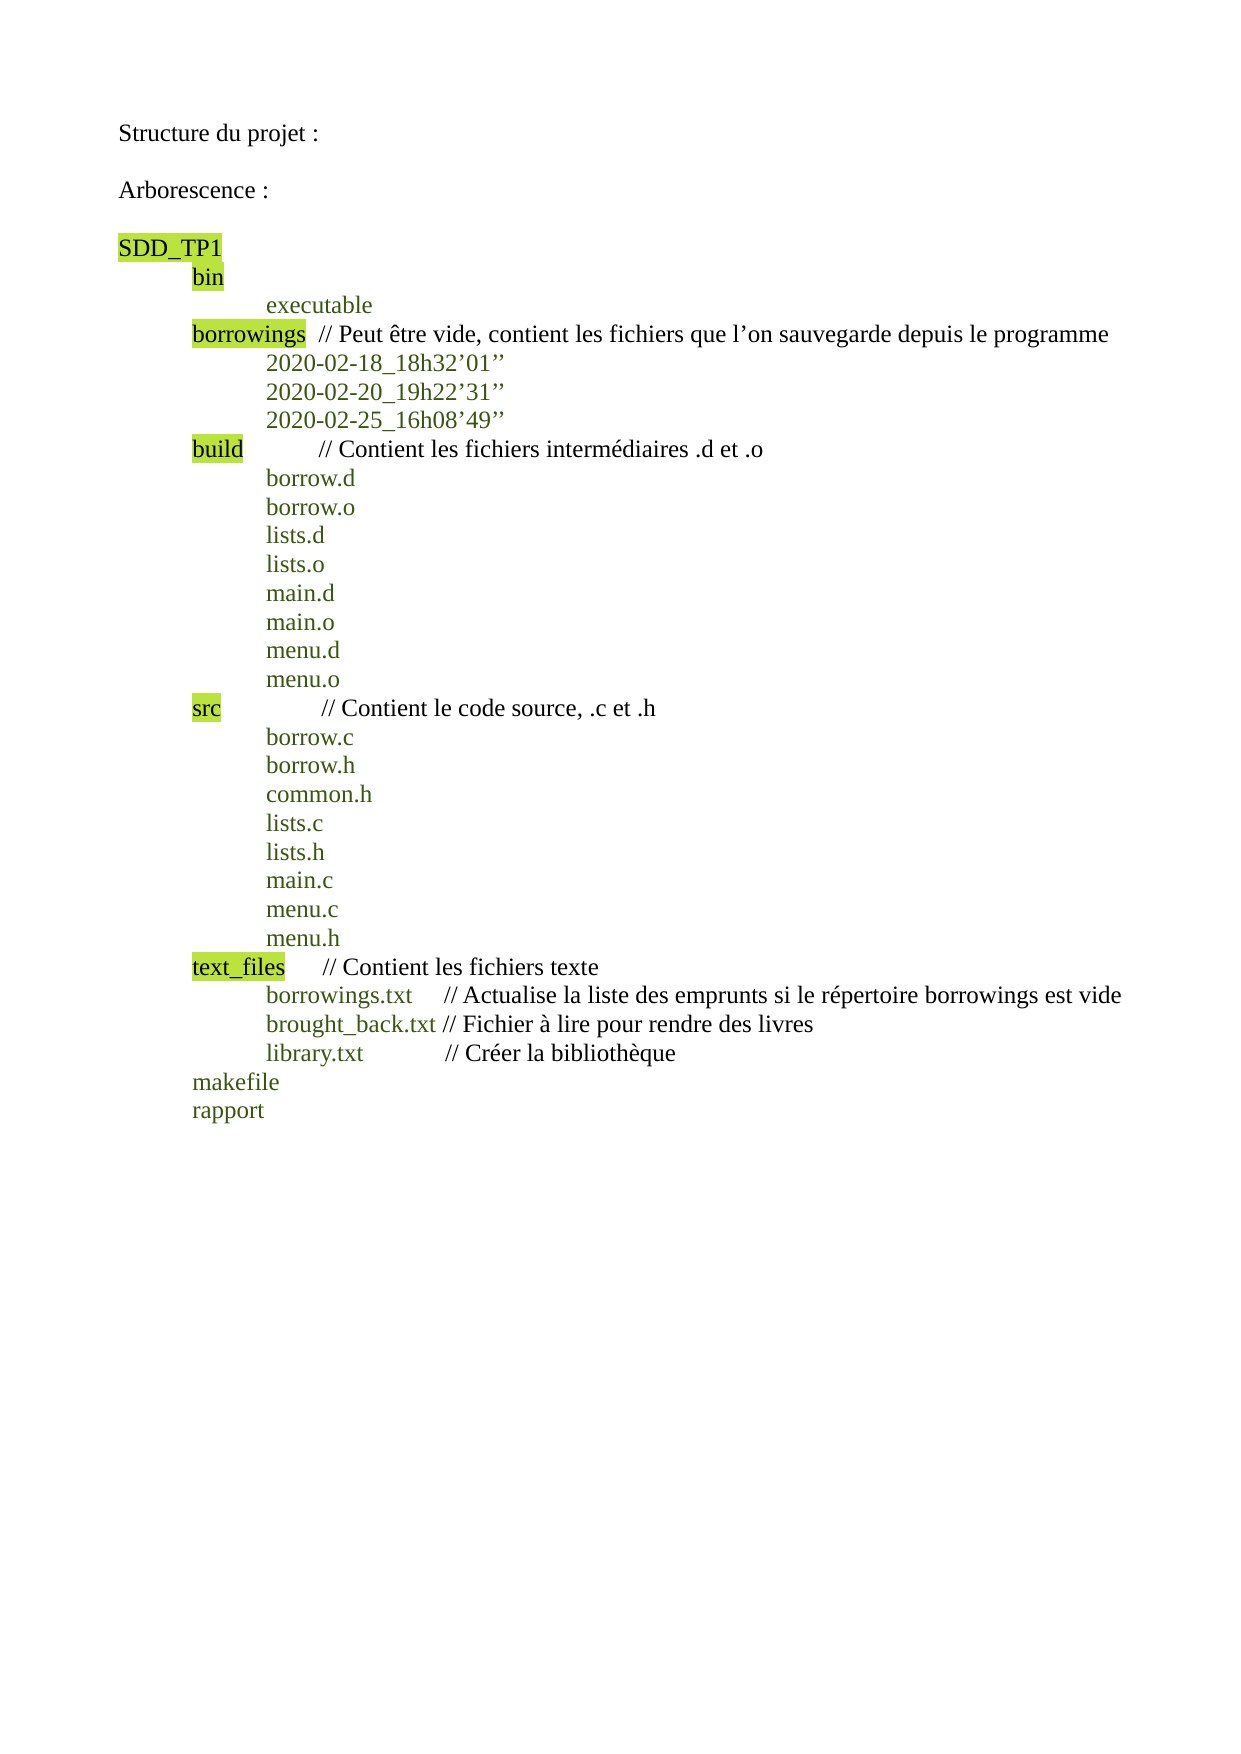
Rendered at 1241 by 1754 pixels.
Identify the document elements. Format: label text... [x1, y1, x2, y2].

text main.d [118, 578, 1122, 607]
text borrowings.txt // Actualise la liste des emprunts si le répertoire borrowings est vide [118, 981, 1122, 1009]
text Arborescence : [118, 176, 1122, 204]
text menu.d [118, 636, 1122, 664]
text menu.o [118, 664, 1122, 693]
text borrow.c [118, 722, 1122, 751]
text borrow.d [118, 463, 1122, 492]
text brought_back.txt // Fichier à lire pour rendre des livres [118, 1009, 1122, 1038]
text build // Contient les fichiers intermédiaires .d et .o [118, 434, 1122, 463]
text borrowings // Peut être vide, contient les fichiers que l’on sauvegarde depuis le programme [118, 319, 1122, 348]
text 2020-02-20_19h22’31’’ [118, 377, 1122, 406]
text 2020-02-25_16h08’49’’ [118, 406, 1122, 434]
text borrow.h [118, 751, 1122, 779]
text src // Contient le code source, .c et .h [118, 693, 1122, 722]
text common.h [118, 779, 1122, 808]
text menu.h [118, 923, 1122, 952]
text SDD_TP1 [118, 233, 1122, 262]
text rapport [118, 1096, 1122, 1124]
text lists.h [118, 837, 1122, 866]
text library.txt // Créer la bibliothèque [118, 1038, 1122, 1067]
text borrow.o [118, 492, 1122, 521]
text makefile [118, 1067, 1122, 1096]
text menu.c [118, 894, 1122, 923]
text executable [118, 291, 1122, 319]
text lists.d [118, 521, 1122, 549]
text lists.o [118, 549, 1122, 578]
text Structure du projet : [118, 118, 1122, 147]
text main.c [118, 866, 1122, 894]
text text_files // Contient les fichiers texte [118, 952, 1122, 981]
text 2020-02-18_18h32’01’’ [118, 348, 1122, 377]
text main.o [118, 607, 1122, 636]
text bin [118, 262, 1122, 291]
text lists.c [118, 808, 1122, 837]
